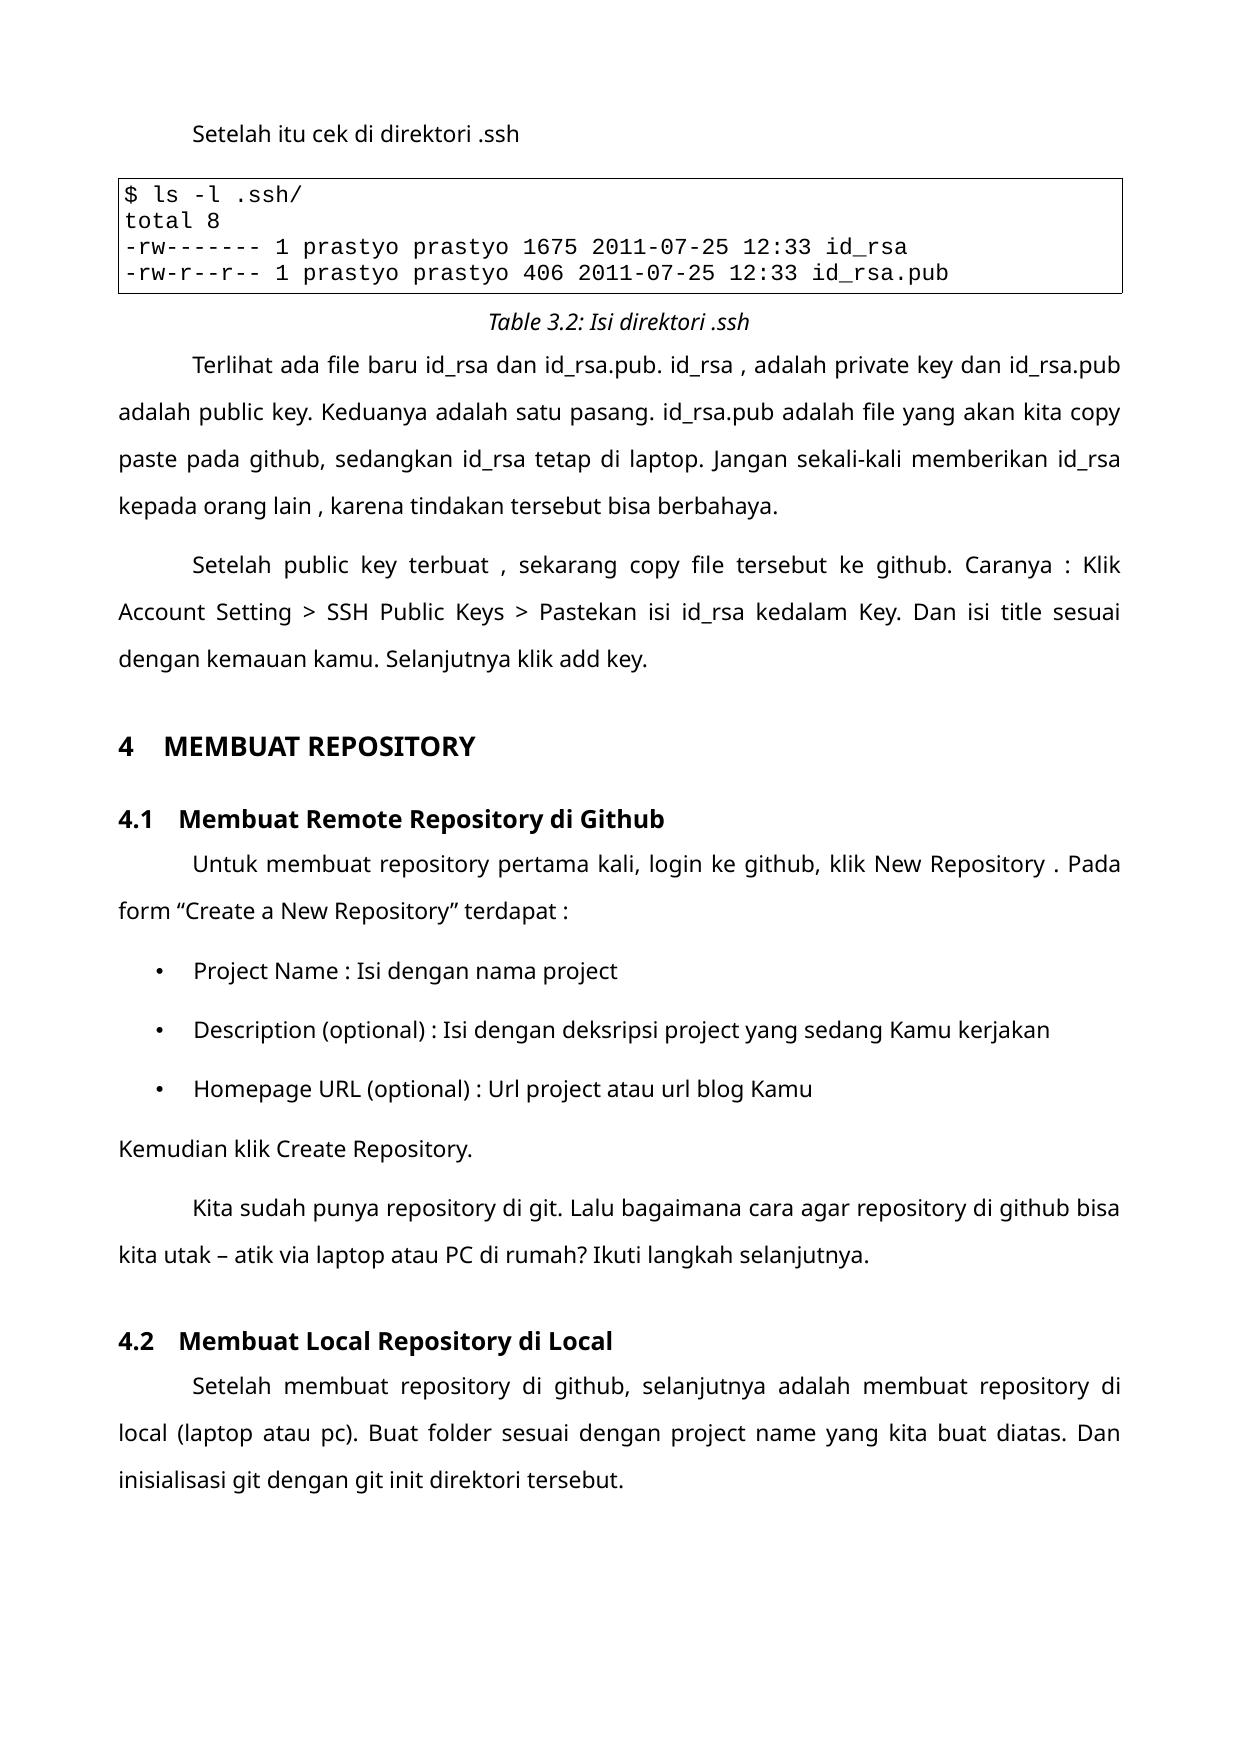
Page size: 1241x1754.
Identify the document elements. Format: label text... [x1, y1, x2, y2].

text Setelah public key terbuat , sekarang copy file tersebut ke github. Caranya : Klik Account Setting > SSH Public Keys > Pastekan isi id_rsa kedalam Key. Dan isi title sesuai dengan kemauan kamu. Selanjutnya klik add key. [118, 549, 1122, 674]
text Untuk membuat repository pertama kali, login ke github, klik New Repository . Pada form “Create a New Repository” terdapat : [118, 848, 1122, 926]
text Terlihat ada file baru id_rsa dan id_rsa.pub. id_rsa , adalah private key dan id_rsa.pub adalah public key. Keduanya adalah satu pasang. id_rsa.pub adalah file yang akan kita copy paste pada github, sedangkan id_rsa tetap di laptop. Jangan sekali-kali memberikan id_rsa kepada orang lain , karena tindakan tersebut bisa berbahaya. [118, 349, 1122, 521]
list Project Name : Isi dengan nama project [156, 954, 1122, 986]
text Setelah itu cek di direktori .ssh [118, 118, 1122, 149]
text Kita sudah punya repository di git. Lalu bagaimana cara agar repository di github bisa kita utak – atik via laptop atau PC di rumah? Ikuti langkah selanjutnya. [118, 1192, 1122, 1270]
text Table 3.2: Isi direktori .ssh [118, 306, 1122, 337]
text Setelah membuat repository di github, selanjutnya adalah membuat repository di local (laptop atau pc). Buat folder sesuai dengan project name yang kita buat diatas. Dan inisialisasi git dengan git init direktori tersebut. [118, 1370, 1122, 1495]
list Homepage URL (optional) : Url project atau url blog Kamu [156, 1073, 1122, 1104]
subtitle Membuat Repository [118, 727, 1122, 764]
subtitle Membuat Remote Repository di Github [118, 802, 1122, 836]
list Description (optional) : Isi dengan deksripsi project yang sedang Kamu kerjakan [156, 1014, 1122, 1045]
table_header $ ls -l .ssh/ total 8 -rw------- 1 prastyo prastyo 1675 2011-07-25 12:33 id_rsa -rw-r--r-- 1 prastyo prastyo 406 2011-07-25 12:33 id_rsa.pub [119, 179, 1122, 293]
text Kemudian klik Create Repository. [118, 1133, 1122, 1164]
subtitle Membuat Local Repository di Local [118, 1323, 1122, 1357]
